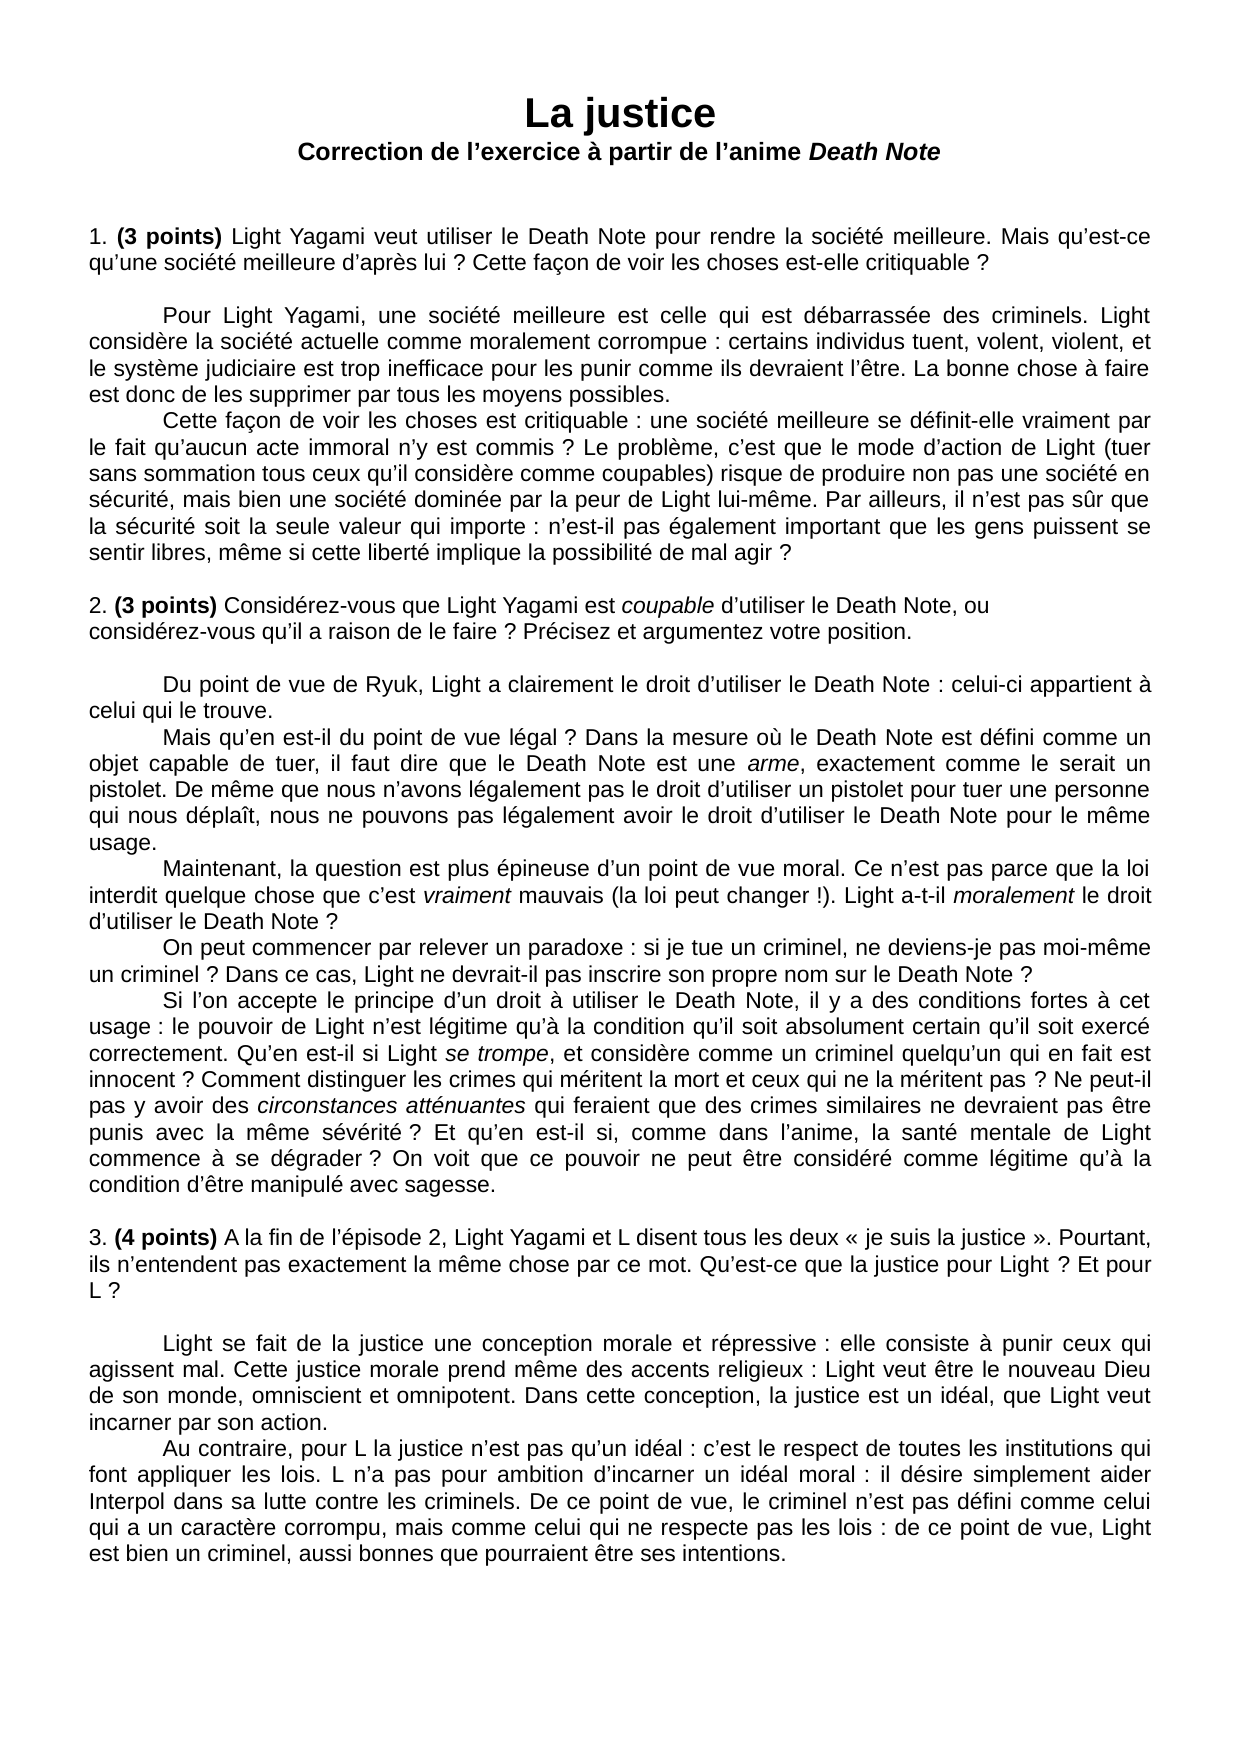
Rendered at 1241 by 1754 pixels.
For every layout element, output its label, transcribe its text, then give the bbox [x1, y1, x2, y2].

text considérez-vous qu’il a raison de le faire ? Précisez et argumentez votre position. [88, 618, 1152, 644]
text On peut commencer par relever un paradoxe : si je tue un criminel, ne deviens-je pas moi-même un criminel ? Dans ce cas, Light ne devrait-il pas inscrire son propre nom sur le Death Note ? [88, 934, 1152, 987]
text Correction de l’exercice à partir de l’anime Death Note [88, 136, 1152, 165]
text Light se fait de la justice une conception morale et répressive : elle consiste à punir ceux qui agissent mal. Cette justice morale prend même des accents religieux : Light veut être le nouveau Dieu de son monde, omniscient et omnipotent. Dans cette conception, la justice est un idéal, que Light veut incarner par son action. [88, 1329, 1152, 1435]
text La justice [88, 88, 1152, 136]
text Pour Light Yagami, une société meilleure est celle qui est débarrassée des criminels. Light considère la société actuelle comme moralement corrompue : certains individus tuent, volent, violent, et le système judiciaire est trop inefficace pour les punir comme ils devraient l’être. La bonne chose à faire est donc de les supprimer par tous les moyens possibles. [88, 302, 1152, 407]
text Si l’on accepte le principe d’un droit à utiliser le Death Note, il y a des conditions fortes à cet usage : le pouvoir de Light n’est légitime qu’à la condition qu’il soit absolument certain qu’il soit exercé correctement. Qu’en est-il si Light se trompe, et considère comme un criminel quelqu’un qui en fait est innocent ? Comment distinguer les crimes qui méritent la mort et ceux qui ne la méritent pas ? Ne peut-il pas y avoir des circonstances atténuantes qui feraient que des crimes similaires ne devraient pas être punis avec la même sévérité ? Et qu’en est-il si, comme dans l’anime, la santé mentale de Light commence à se dégrader ? On voit que ce pouvoir ne peut être considéré comme légitime qu’à la condition d’être manipulé avec sagesse. [88, 987, 1152, 1198]
text 1. (3 points) Light Yagami veut utiliser le Death Note pour rendre la société meilleure. Mais qu’est-ce qu’une société meilleure d’après lui ? Cette façon de voir les choses est-elle critiquable ? [88, 223, 1152, 275]
text 2. (3 points) Considérez-vous que Light Yagami est coupable d’utiliser le Death Note, ou [88, 592, 1152, 618]
text Au contraire, pour L la justice n’est pas qu’un idéal : c’est le respect de toutes les institutions qui font appliquer les lois. L n’a pas pour ambition d’incarner un idéal moral : il désire simplement aider Interpol dans sa lutte contre les criminels. De ce point de vue, le criminel n’est pas défini comme celui qui a un caractère corrompu, mais comme celui qui ne respecte pas les lois : de ce point de vue, Light est bien un criminel, aussi bonnes que pourraient être ses intentions. [88, 1435, 1152, 1567]
text Maintenant, la question est plus épineuse d’un point de vue moral. Ce n’est pas parce que la loi interdit quelque chose que c’est vraiment mauvais (la loi peut changer !). Light a-t-il moralement le droit d’utiliser le Death Note ? [88, 855, 1152, 934]
text Mais qu’en est-il du point de vue légal ? Dans la mesure où le Death Note est défini comme un objet capable de tuer, il faut dire que le Death Note est une arme, exactement comme le serait un pistolet. De même que nous n’avons légalement pas le droit d’utiliser un pistolet pour tuer une personne qui nous déplaît, nous ne pouvons pas légalement avoir le droit d’utiliser le Death Note pour le même usage. [88, 723, 1152, 855]
text 3. (4 points) A la fin de l’épisode 2, Light Yagami et L disent tous les deux « je suis la justice ». Pourtant, ils n’entendent pas exactement la même chose par ce mot. Qu’est-ce que la justice pour Light ? Et pour L ? [88, 1224, 1152, 1303]
text Cette façon de voir les choses est critiquable : une société meilleure se définit-elle vraiment par le fait qu’aucun acte immoral n’y est commis ? Le problème, c’est que le mode d’action de Light (tuer sans sommation tous ceux qu’il considère comme coupables) risque de produire non pas une société en sécurité, mais bien une société dominée par la peur de Light lui-même. Par ailleurs, il n’est pas sûr que la sécurité soit la seule valeur qui importe : n’est-il pas également important que les gens puissent se sentir libres, même si cette liberté implique la possibilité de mal agir ? [88, 407, 1152, 565]
text Du point de vue de Ryuk, Light a clairement le droit d’utiliser le Death Note : celui-ci appartient à celui qui le trouve. [88, 671, 1152, 723]
